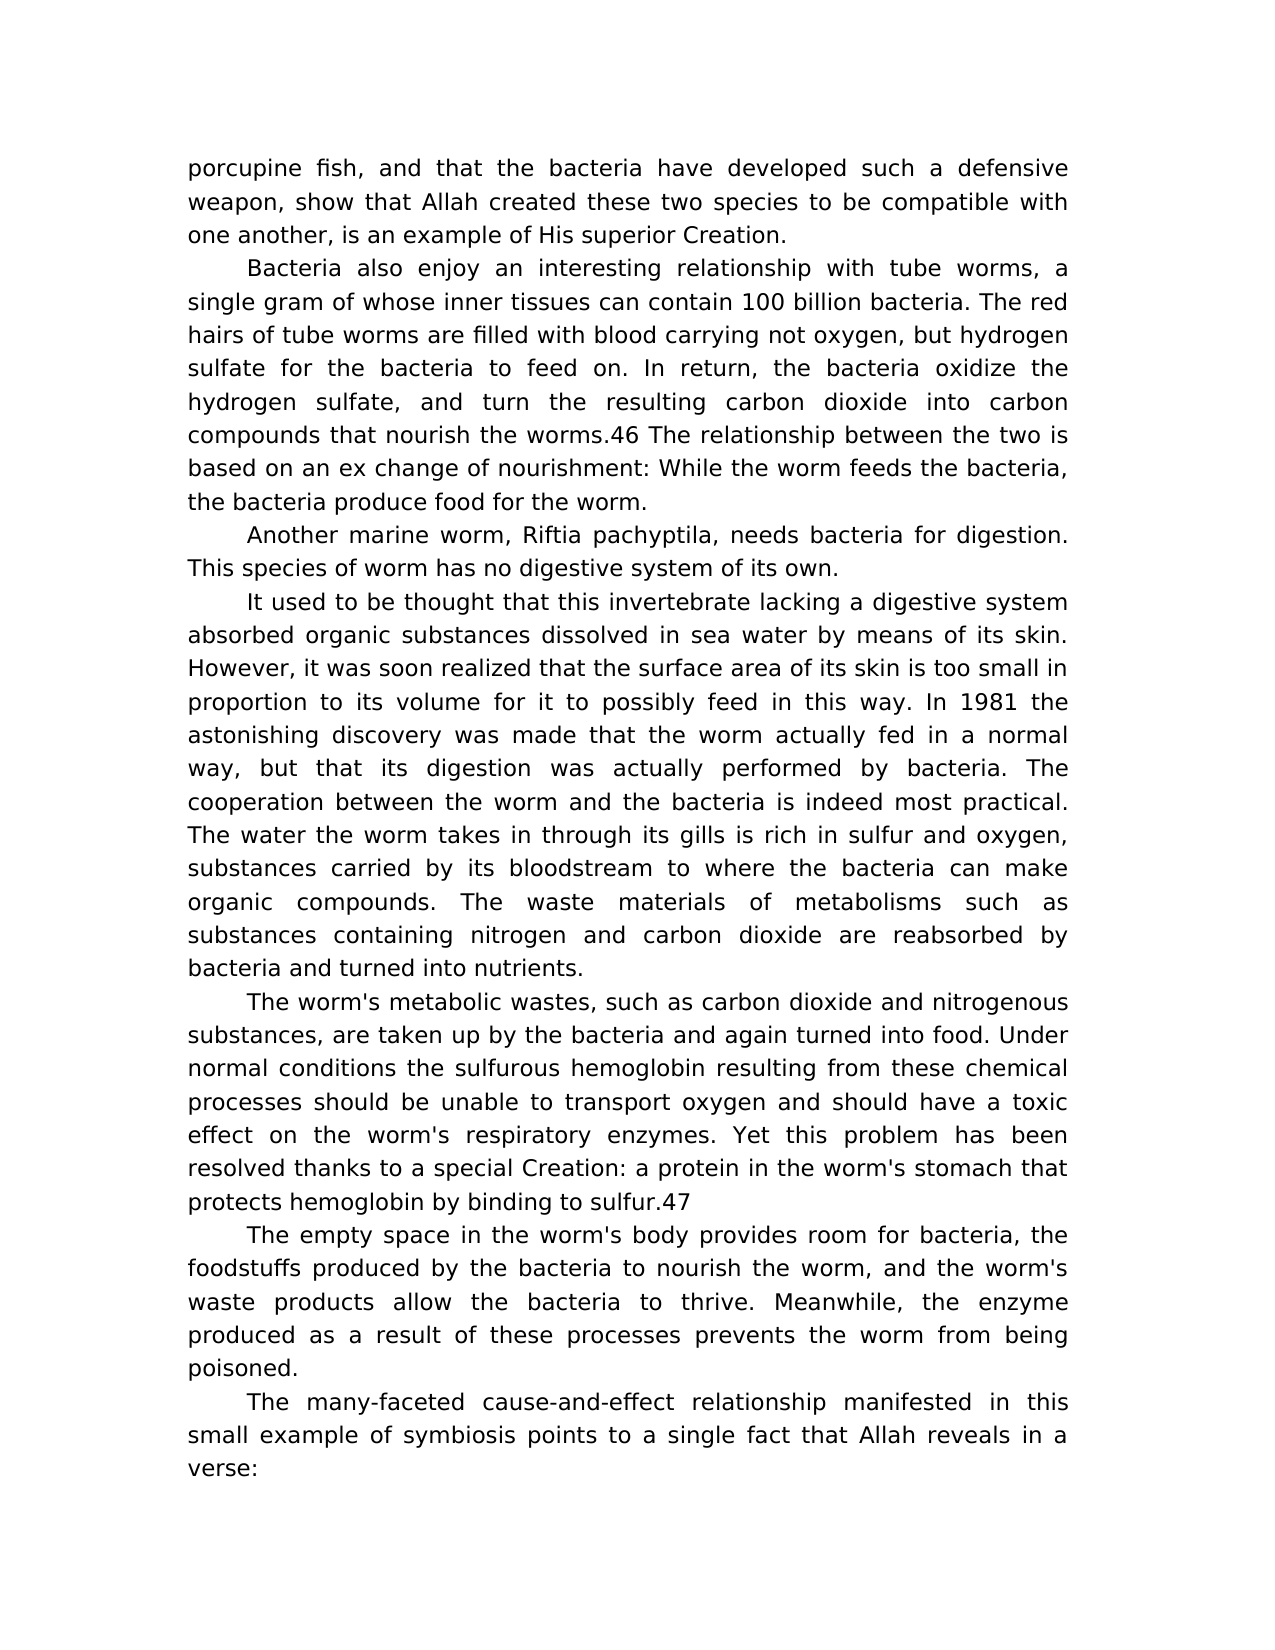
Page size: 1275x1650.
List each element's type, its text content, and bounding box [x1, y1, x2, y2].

text The many-faceted cause-and-effect relationship manifested in this small example of symbiosis points to a single fact that Allah reveals in a verse: [187, 1383, 1070, 1483]
text It used to be thought that this invertebrate lacking a digestive system absorbed organic substances dissolved in sea water by means of its skin. However, it was soon realized that the surface area of its skin is too small in proportion to its volume for it to possibly feed in this way. In 1981 the astonishing discovery was made that the worm actually fed in a normal way, but that its digestion was actually performed by bacteria. The cooperation between the worm and the bacteria is indeed most practical. The water the worm takes in through its gills is rich in sulfur and oxygen, substances carried by its bloodstream to where the bacteria can make organic compounds. The waste materials of metabolisms such as substances containing nitrogen and carbon dioxide are reabsorbed by bacteria and turned into nutrients. [187, 583, 1070, 983]
text The empty space in the worm's body provides room for bacteria, the foodstuffs produced by the bacteria to nourish the worm, and the worm's waste products allow the bacteria to thrive. Meanwhile, the enzyme produced as a result of these processes prevents the worm from being poisoned. [187, 1217, 1070, 1383]
text Another marine worm, Riftia pachyptila, needs bacteria for digestion. This species of worm has no digestive system of its own. [187, 517, 1070, 583]
text Bacteria also enjoy an interesting relationship with tube worms, a single gram of whose inner tissues can contain 100 billion bacteria. The red hairs of tube worms are filled with blood carrying not oxygen, but hydrogen sulfate for the bacteria to feed on. In return, the bacteria oxidize the hydrogen sulfate, and turn the resulting carbon dioxide into carbon compounds that nourish the worms.46 The relationship between the two is based on an ex change of nourishment: While the worm feeds the bacteria, the bacteria produce food for the worm. [187, 250, 1070, 517]
text porcupine fish, and that the bacteria have developed such a defensive weapon, show that Allah created these two species to be compatible with one another, is an example of His superior Creation. [187, 150, 1070, 250]
text The worm's metabolic wastes, such as carbon dioxide and nitrogenous substances, are taken up by the bacteria and again turned into food. Under normal conditions the sulfurous hemoglobin resulting from these chemical processes should be unable to transport oxygen and should have a toxic effect on the worm's respiratory enzymes. Yet this problem has been resolved thanks to a special Creation: a protein in the worm's stomach that protects hemoglobin by binding to sulfur.47 [187, 983, 1070, 1217]
